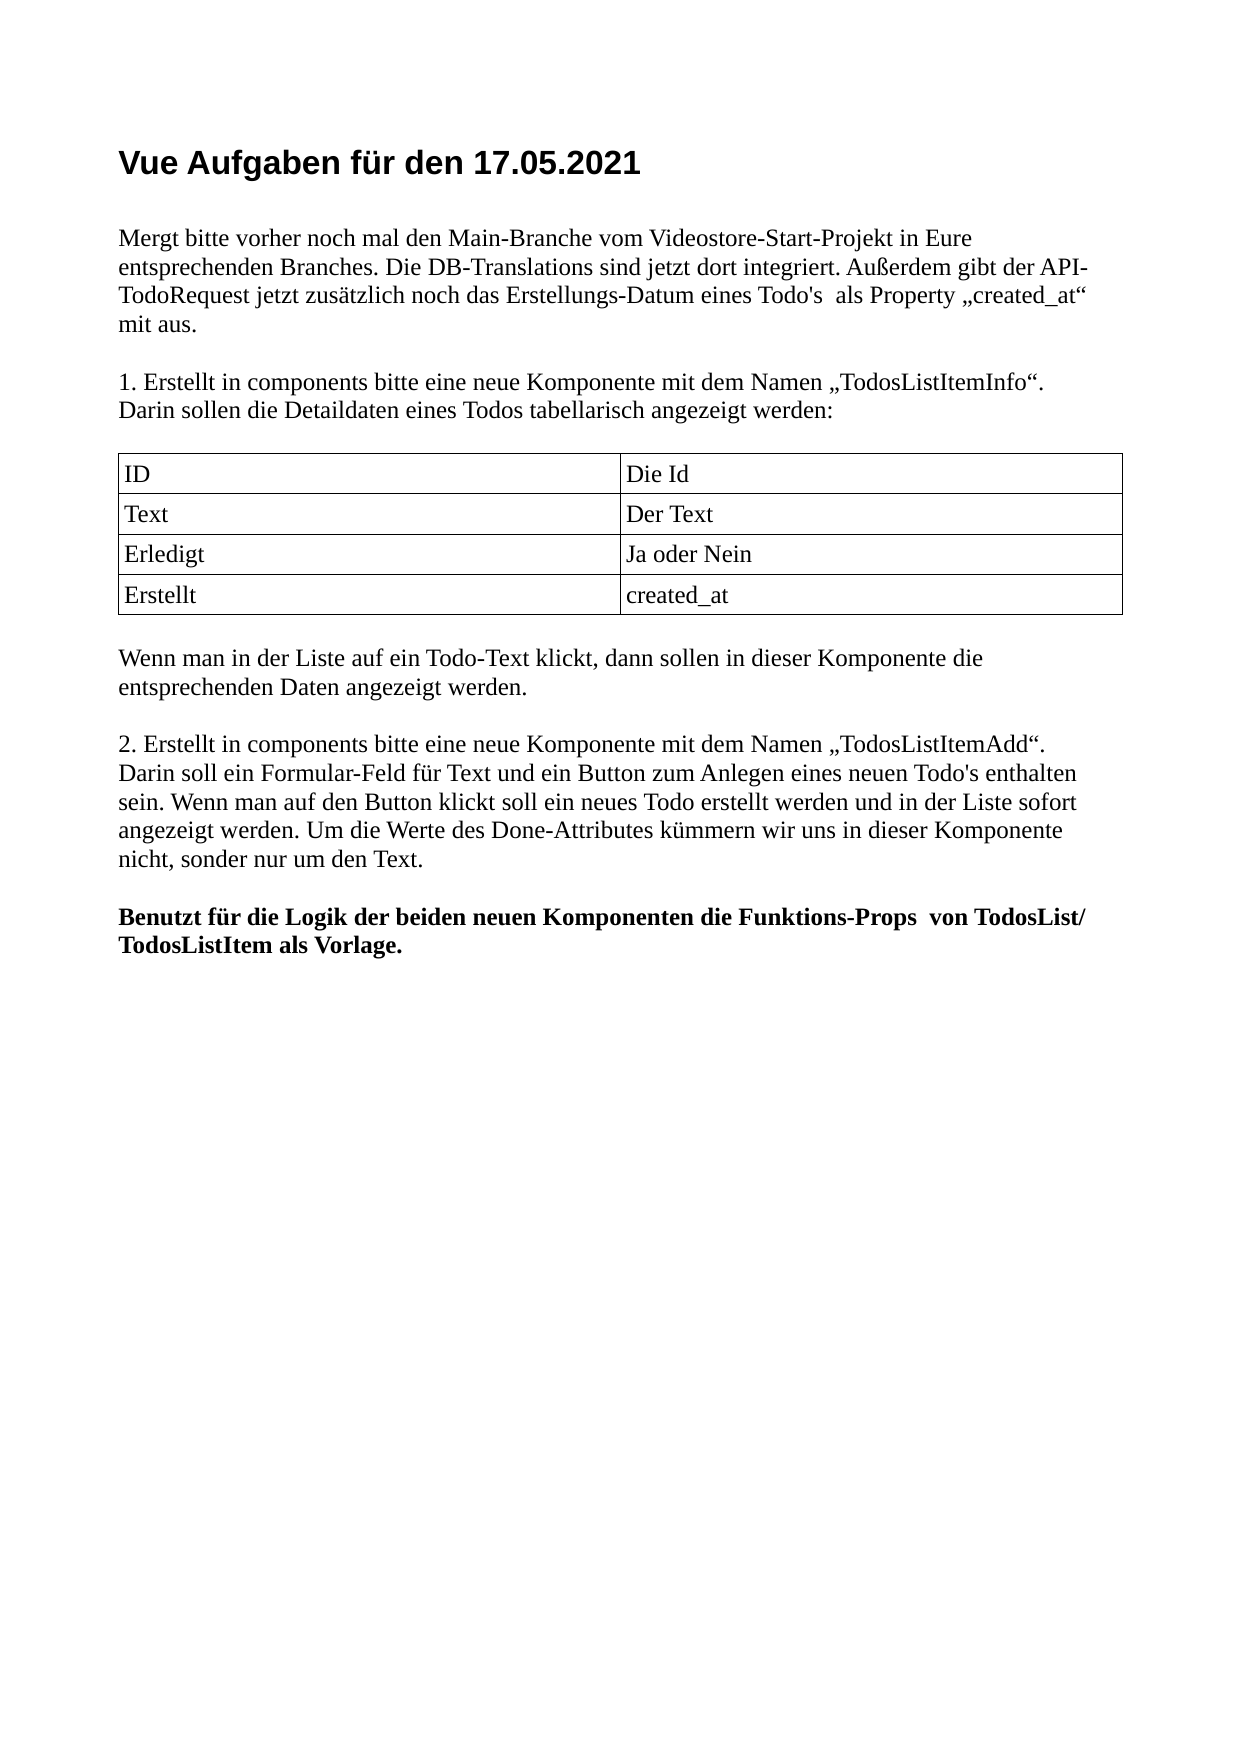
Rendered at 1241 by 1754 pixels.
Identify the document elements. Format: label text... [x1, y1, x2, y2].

text Benutzt für die Logik der beiden neuen Komponenten die Funktions-Props von TodosList/ TodosListItem als Vorlage. [118, 902, 1122, 959]
subtitle Vue Aufgaben für den 17.05.2021 [118, 143, 1122, 182]
table_cell Erstellt [119, 575, 620, 614]
table_header ID [119, 454, 620, 493]
text Darin sollen die Detaildaten eines Todos tabellarisch angezeigt werden: [118, 396, 1122, 424]
text 2. Erstellt in components bitte eine neue Komponente mit dem Namen „TodosListItemAdd“. [118, 729, 1122, 758]
table_header Die Id [621, 454, 1122, 493]
table_cell created_at [621, 575, 1122, 614]
text 1. Erstellt in components bitte eine neue Komponente mit dem Namen „TodosListItemInfo“. [118, 367, 1122, 396]
table_cell Erledigt [119, 535, 620, 574]
text Wenn man in der Liste auf ein Todo-Text klickt, dann sollen in dieser Komponente die entsprechenden Daten angezeigt werden. [118, 643, 1122, 701]
text Mergt bitte vorher noch mal den Main-Branche vom Videostore-Start-Projekt in Eure entsprechenden Branches. Die DB-Translations sind jetzt dort integriert. Außerdem gibt der API-TodoRequest jetzt zusätzlich noch das Erstellungs-Datum eines Todo's als Property „created_at“ mit aus. [118, 223, 1122, 338]
table_cell Der Text [621, 494, 1122, 534]
table_cell Text [119, 494, 620, 534]
table_cell Ja oder Nein [621, 535, 1122, 574]
text Darin soll ein Formular-Feld für Text und ein Button zum Anlegen eines neuen Todo's enthalten sein. Wenn man auf den Button klickt soll ein neues Todo erstellt werden und in der Liste sofort angezeigt werden. Um die Werte des Done-Attributes kümmern wir uns in dieser Komponente nicht, sonder nur um den Text. [118, 758, 1122, 873]
